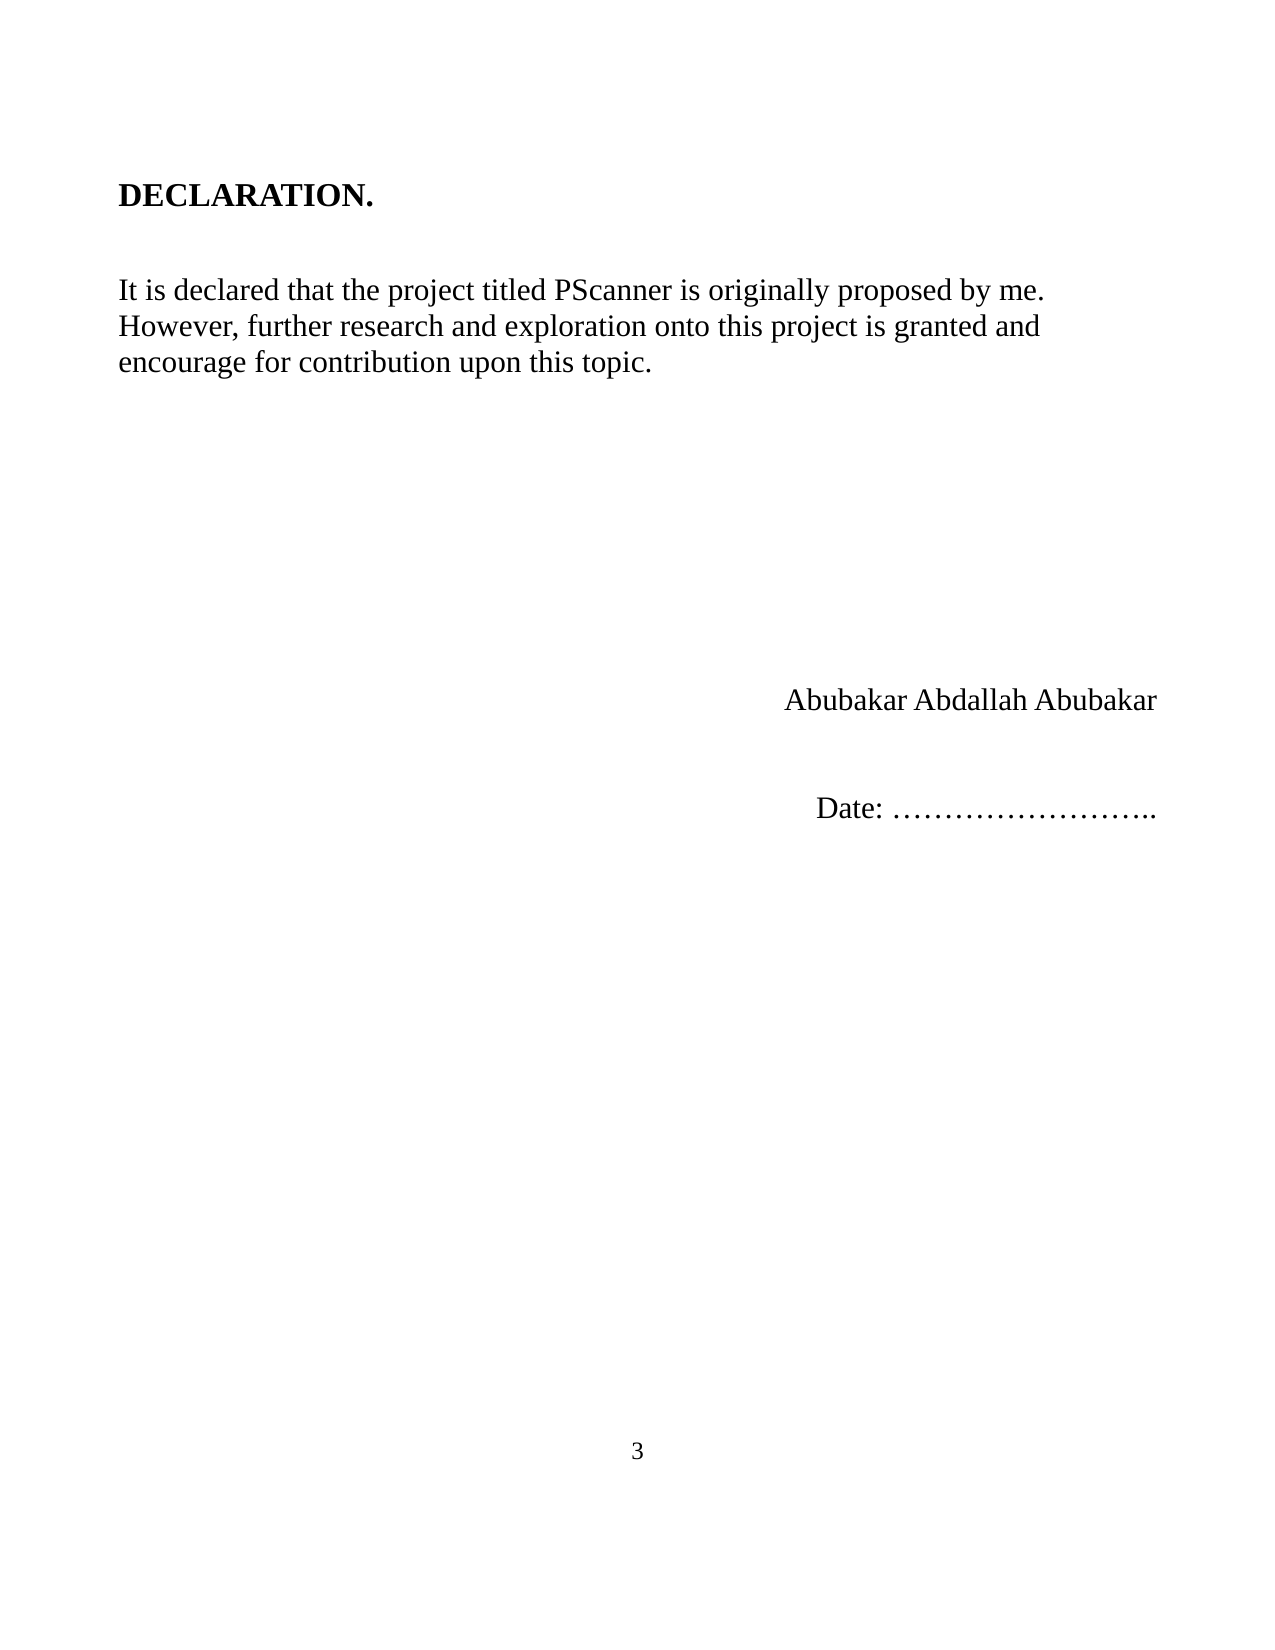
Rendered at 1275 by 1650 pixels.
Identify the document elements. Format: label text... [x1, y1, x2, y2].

text Date: …………………….. [118, 789, 1157, 825]
text DECLARATION. [118, 176, 1157, 214]
text 3 [118, 1436, 1157, 1464]
text However, further research and exploration onto this project is granted and encourage for contribution upon this topic. [118, 307, 1157, 379]
text Abubakar Abdallah Abubakar [118, 681, 1157, 717]
text It is declared that the project titled PScanner is originally proposed by me. [118, 271, 1157, 307]
